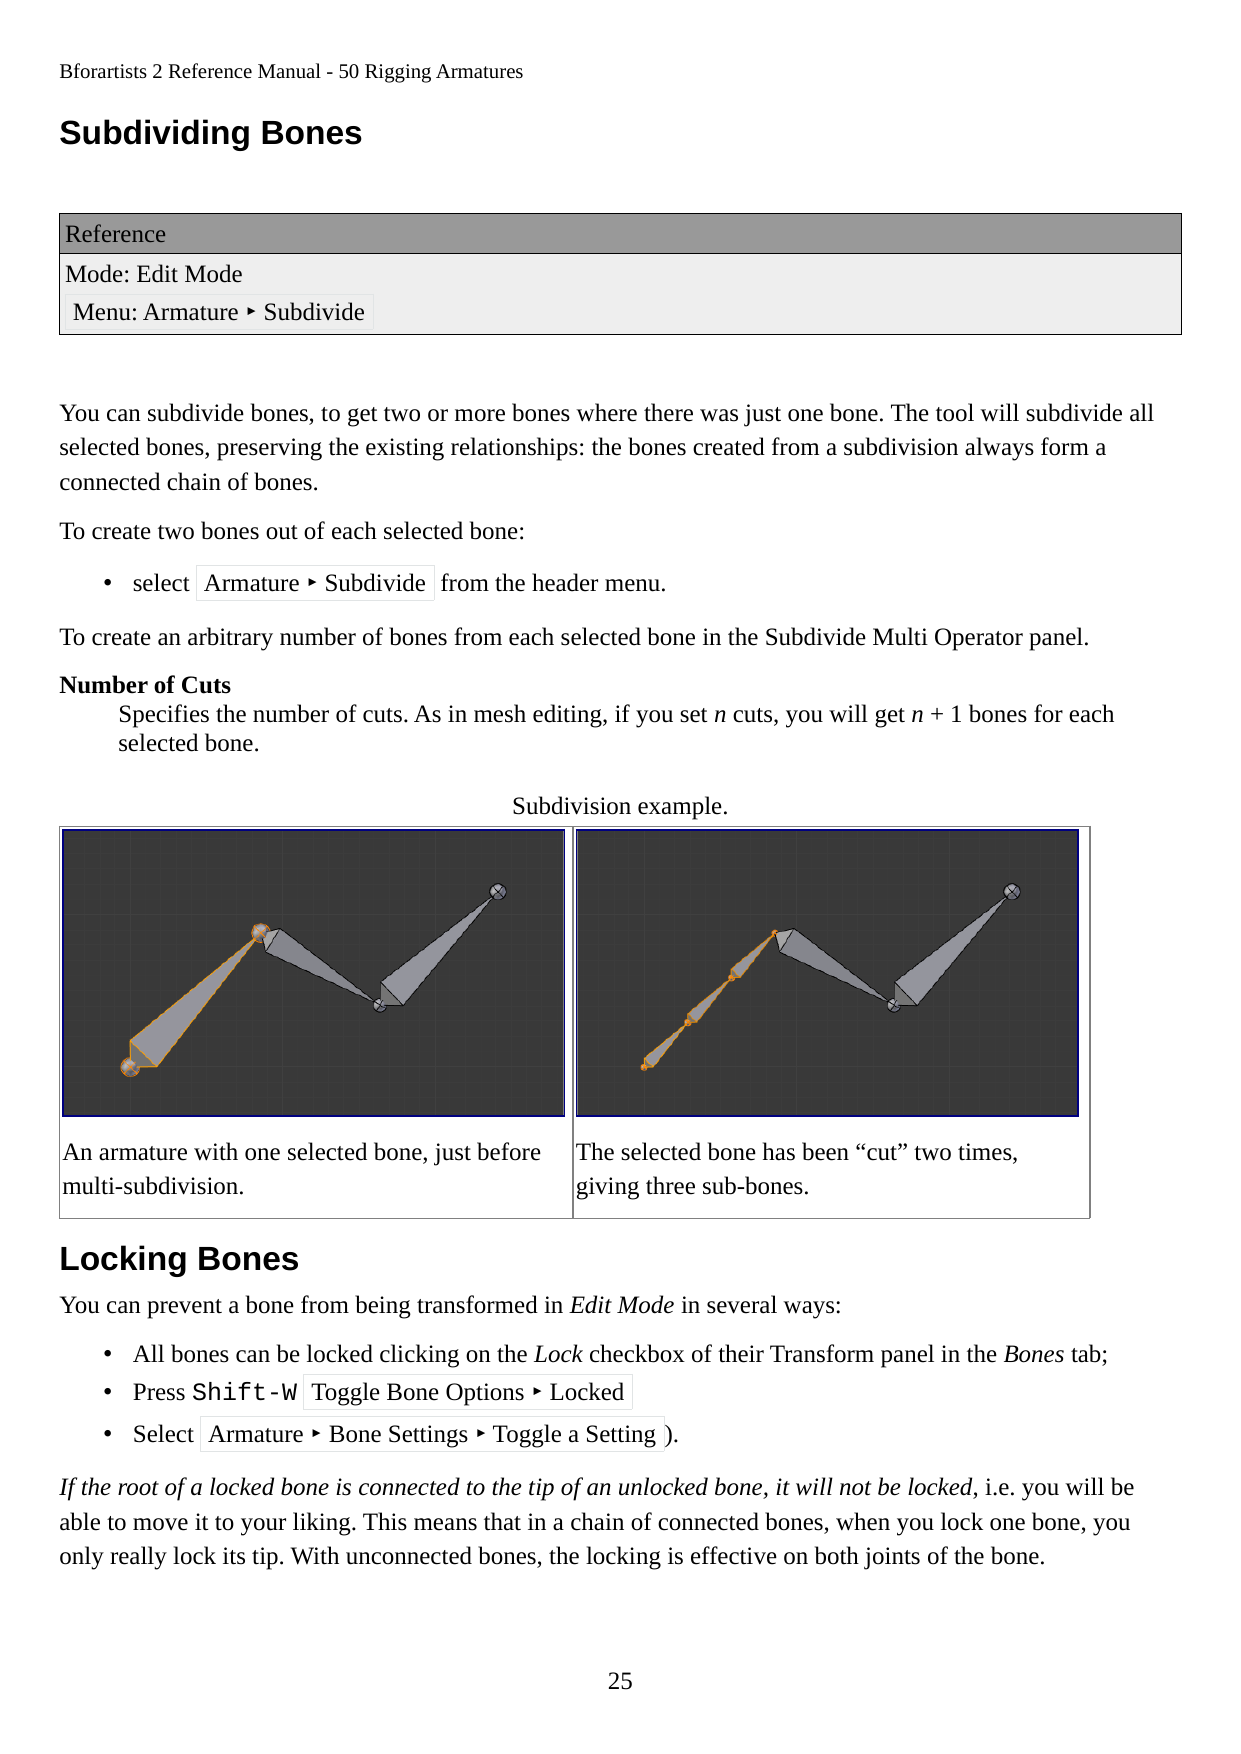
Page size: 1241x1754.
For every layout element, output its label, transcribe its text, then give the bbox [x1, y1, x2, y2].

text If the root of a locked bone is connected to the tip of an unlocked bone, it will not be locked, i.e. you will be able to move it to your liking. This means that in a chain of connected bones, when you lock one bone, you only really lock its tip. With unconnected bones, the locking is effective on both joints of the bone. [59, 1472, 1181, 1570]
list Select Armature ‣ Bone Settings ‣ Toggle a Setting). [103, 1416, 200, 1451]
text Subdivision example. [59, 791, 1181, 820]
text To create two bones out of each selected bone: [59, 516, 1181, 544]
list [633, 1373, 1181, 1409]
list All bones can be locked clicking on the Lock checkbox of their Transform panel in the Bones tab; [103, 1339, 1181, 1368]
table_header Reference [60, 214, 1181, 253]
list Press Shift-W Toggle Bone Options ‣ Locked [103, 1373, 632, 1409]
list Select Armature ‣ Bone Settings ‣ Toggle a Setting). [201, 1417, 664, 1451]
subtitle Locking Bones [59, 1239, 1181, 1277]
list select Armature ‣ Subdivide from the header menu. [197, 566, 434, 600]
list select Armature ‣ Subdivide from the header menu. [435, 565, 1181, 600]
picture [577, 831, 1077, 1115]
subtitle Subdividing Bones [59, 113, 1181, 151]
list Specifies the number of cuts. As in mesh editing, if you set n cuts, you will get n + 1 bones for each selected bone. [118, 699, 1181, 757]
table_cell Mode: Edit Mode Menu: Armature ‣ Subdivide [60, 254, 1181, 334]
text You can subdivide bones, to get two or more bones where there was just one bone. The tool will subdivide all selected bones, preserving the existing relationships: the bones created from a subdivision always form a connected chain of bones. [59, 398, 1181, 495]
text You can prevent a bone from being transformed in Edit Mode in several ways: [59, 1290, 1181, 1319]
picture [64, 831, 564, 1115]
subtitle Number of Cuts [59, 671, 1181, 699]
table_header An armature with one selected bone, just before multi-subdivision. [60, 827, 572, 1218]
list Select Armature ‣ Bone Settings ‣ Toggle a Setting). [665, 1416, 1181, 1451]
list select Armature ‣ Subdivide from the header menu. [103, 565, 196, 600]
text To create an arbitrary number of bones from each selected bone in the Subdivide Multi Operator panel. [59, 622, 1181, 650]
table_header The selected bone has been “cut” two times, giving three sub-bones. [574, 827, 1089, 1218]
